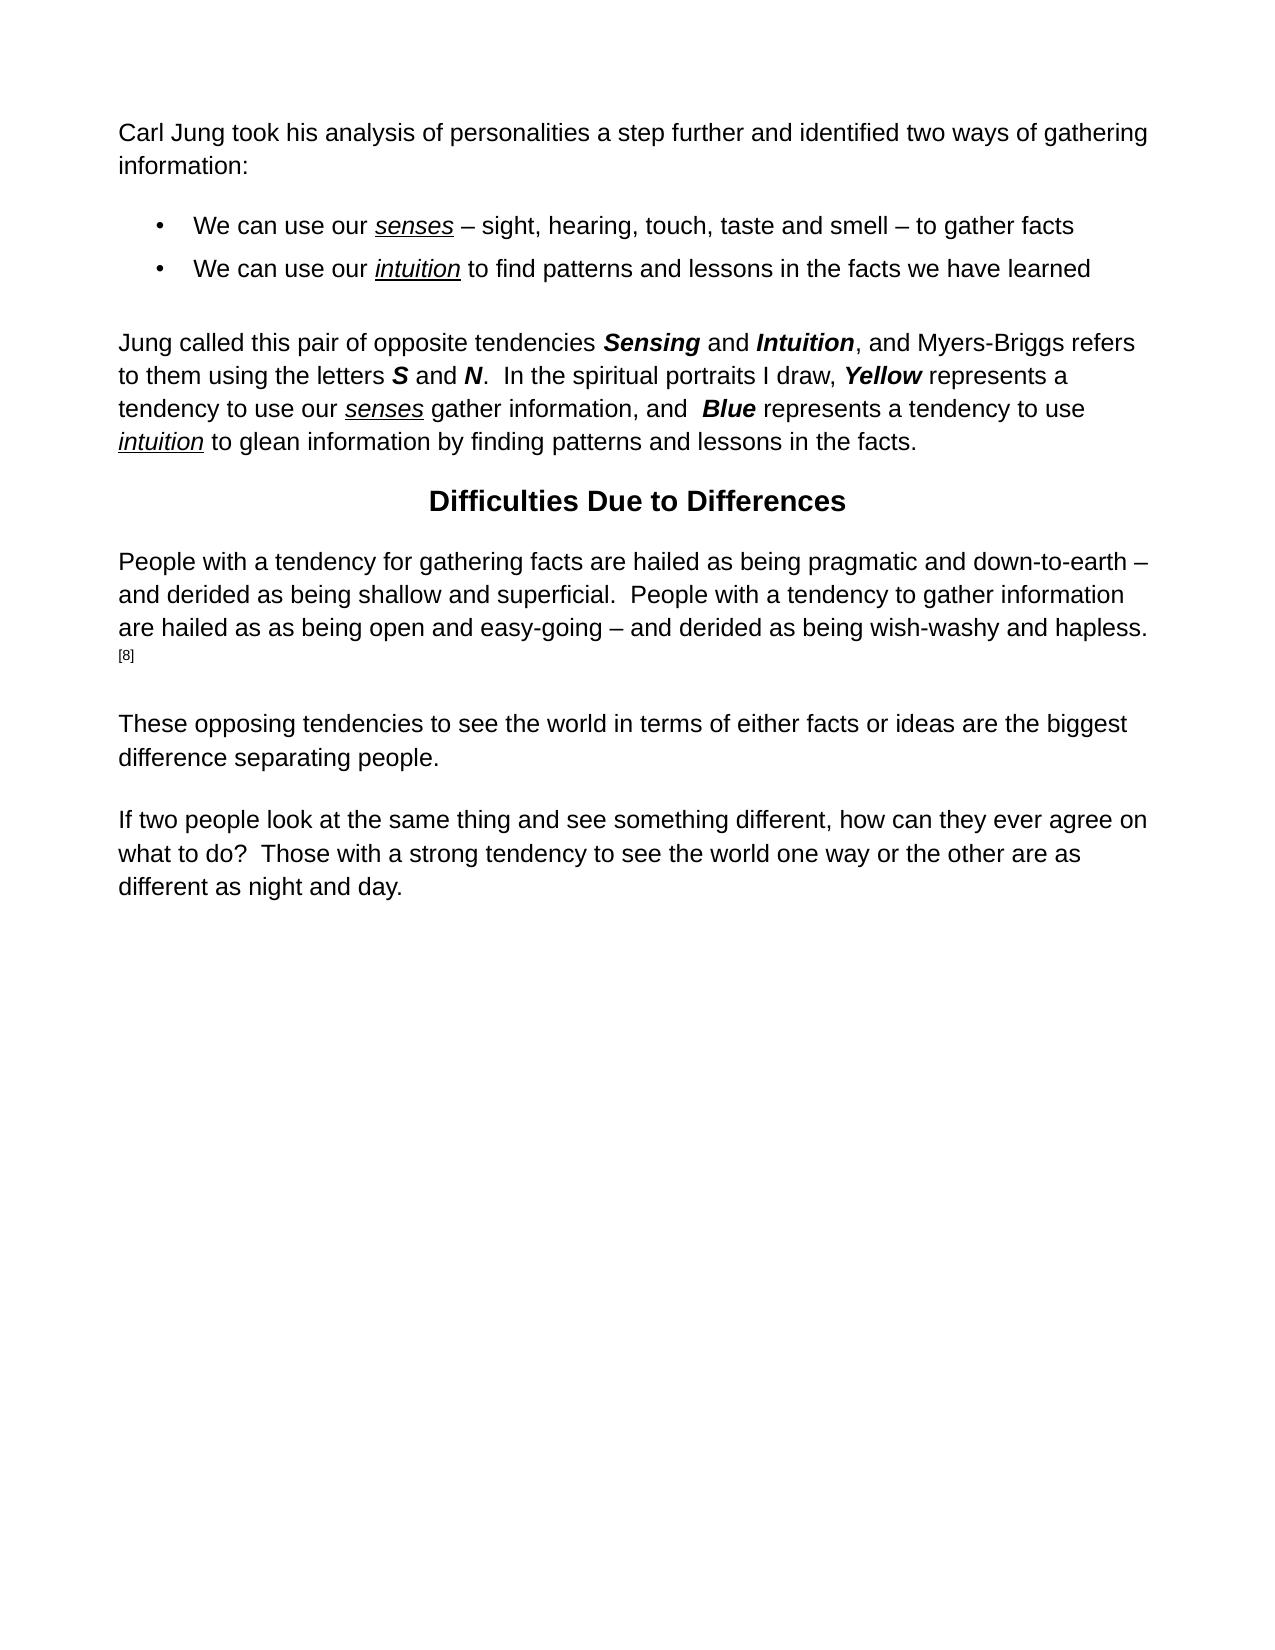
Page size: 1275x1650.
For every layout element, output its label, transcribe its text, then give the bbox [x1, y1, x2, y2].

subtitle Difficulties Due to Differences [118, 484, 1157, 517]
text Jung called this pair of opposite tendencies Sensing and Intuition, and Myers-Briggs refers to them using the letters S and N. In the spiritual portraits I draw, Yellow represents a tendency to use our senses gather information, and Blue represents a tendency to use intuition to glean information by finding patterns and lessons in the facts. [118, 328, 1157, 455]
text These opposing tendencies to see the world in terms of either facts or ideas are the biggest difference separating people. [118, 709, 1157, 771]
list We can use our intuition to find patterns and lessons in the facts we have learned [156, 254, 1157, 283]
list We can use our senses – sight, hearing, touch, taste and smell – to gather facts [156, 211, 1157, 240]
text If two people look at the same thing and see something different, how can they ever agree on what to do? Those with a strong tendency to see the world one way or the other are as different as night and day. [118, 806, 1157, 900]
text People with a tendency for gathering facts are hailed as being pragmatic and down-to-earth – and derided as being shallow and superficial. People with a tendency to gather information are hailed as as being open and easy-going – and derided as being wish-washy and hapless.[8] [118, 547, 1157, 675]
text Carl Jung took his analysis of personalities a step further and identified two ways of gathering information: [118, 118, 1157, 180]
